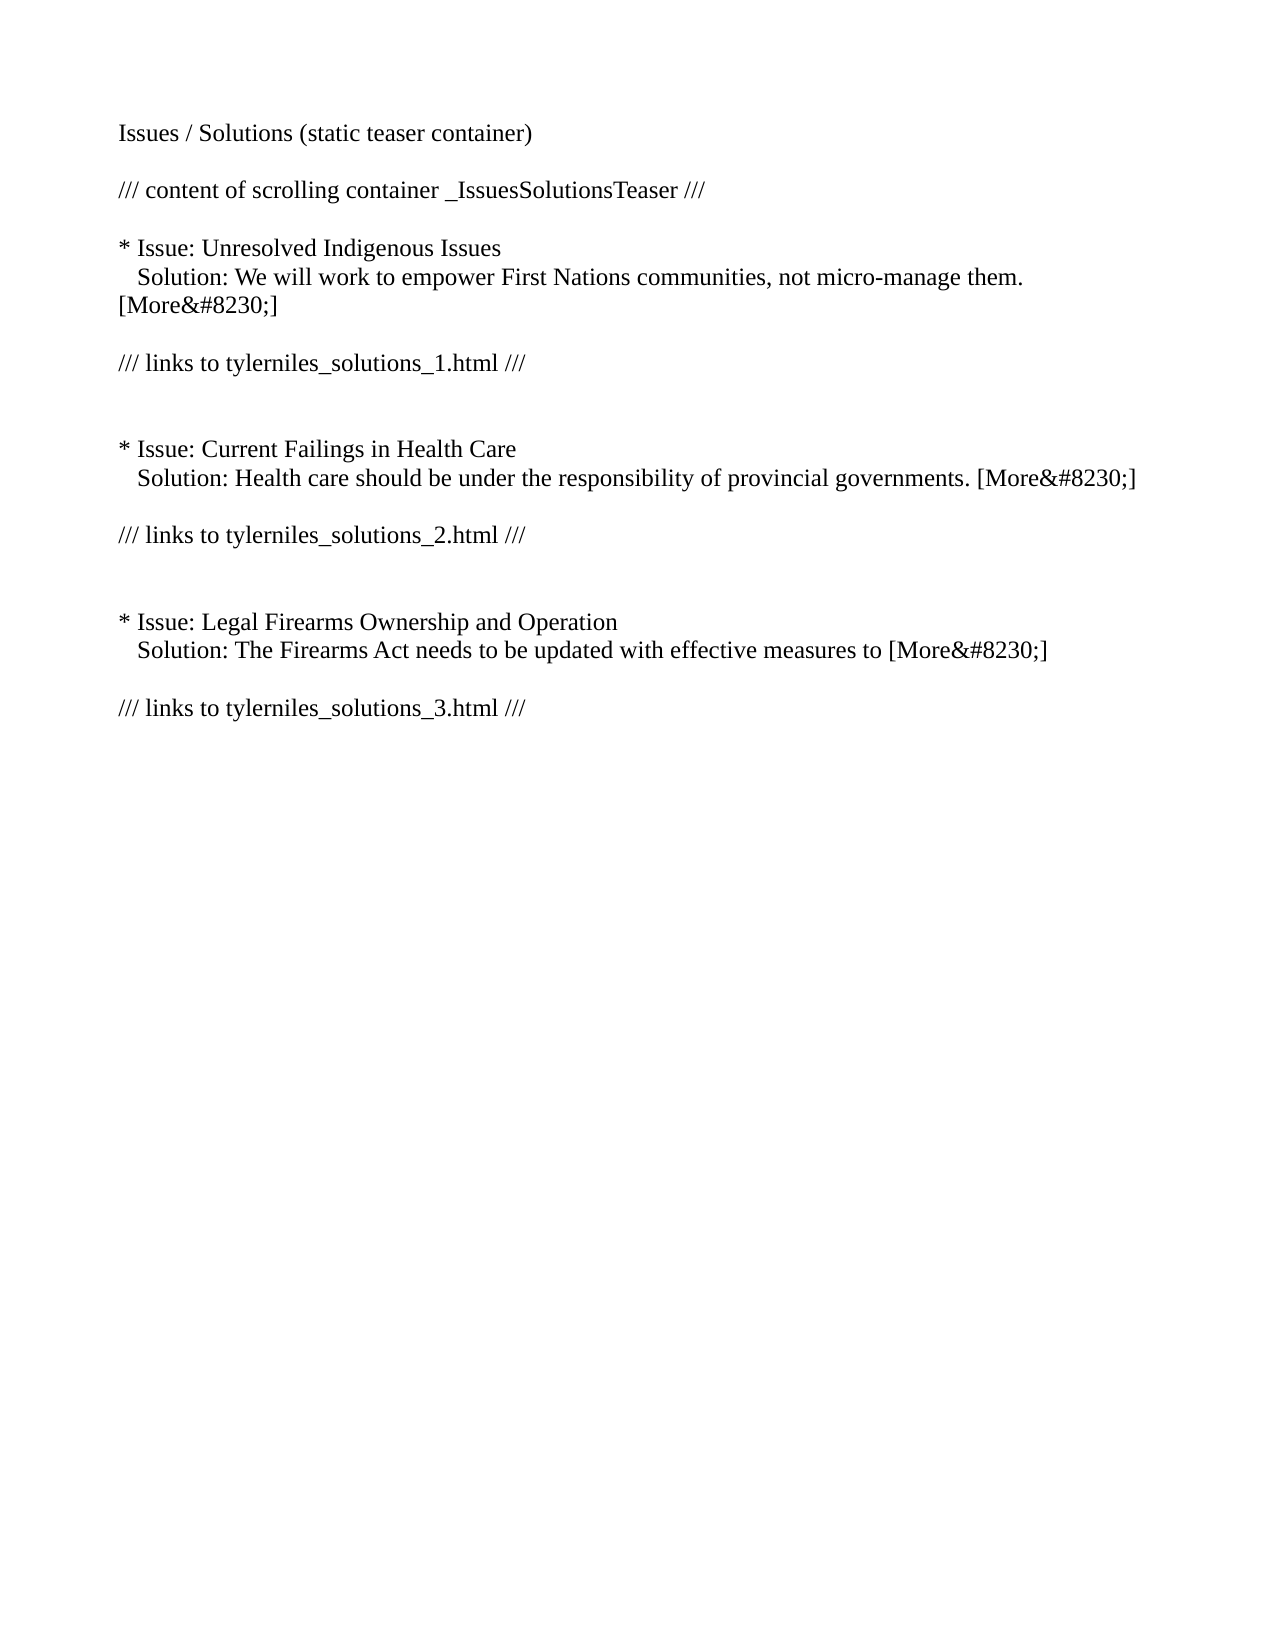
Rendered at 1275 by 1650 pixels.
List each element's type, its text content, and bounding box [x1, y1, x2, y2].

text Solution: We will work to empower First Nations communities, not micro-manage them. [More&#8230;] [118, 262, 1157, 319]
text * Issue: Legal Firearms Ownership and Operation [118, 607, 1157, 636]
text /// content of scrolling container _IssuesSolutionsTeaser /// [118, 176, 1157, 204]
text /// links to tylerniles_solutions_2.html /// [118, 521, 1157, 549]
text Solution: Health care should be under the responsibility of provincial governments. [More&#8230;] [118, 463, 1157, 492]
text /// links to tylerniles_solutions_3.html /// [118, 693, 1157, 722]
text Issues / Solutions (static teaser container) [118, 118, 1157, 147]
text Solution: The Firearms Act needs to be updated with effective measures to [More&#8230;] [118, 636, 1157, 664]
text * Issue: Current Failings in Health Care [118, 434, 1157, 463]
text /// links to tylerniles_solutions_1.html /// [118, 348, 1157, 377]
text * Issue: Unresolved Indigenous Issues [118, 233, 1157, 262]
